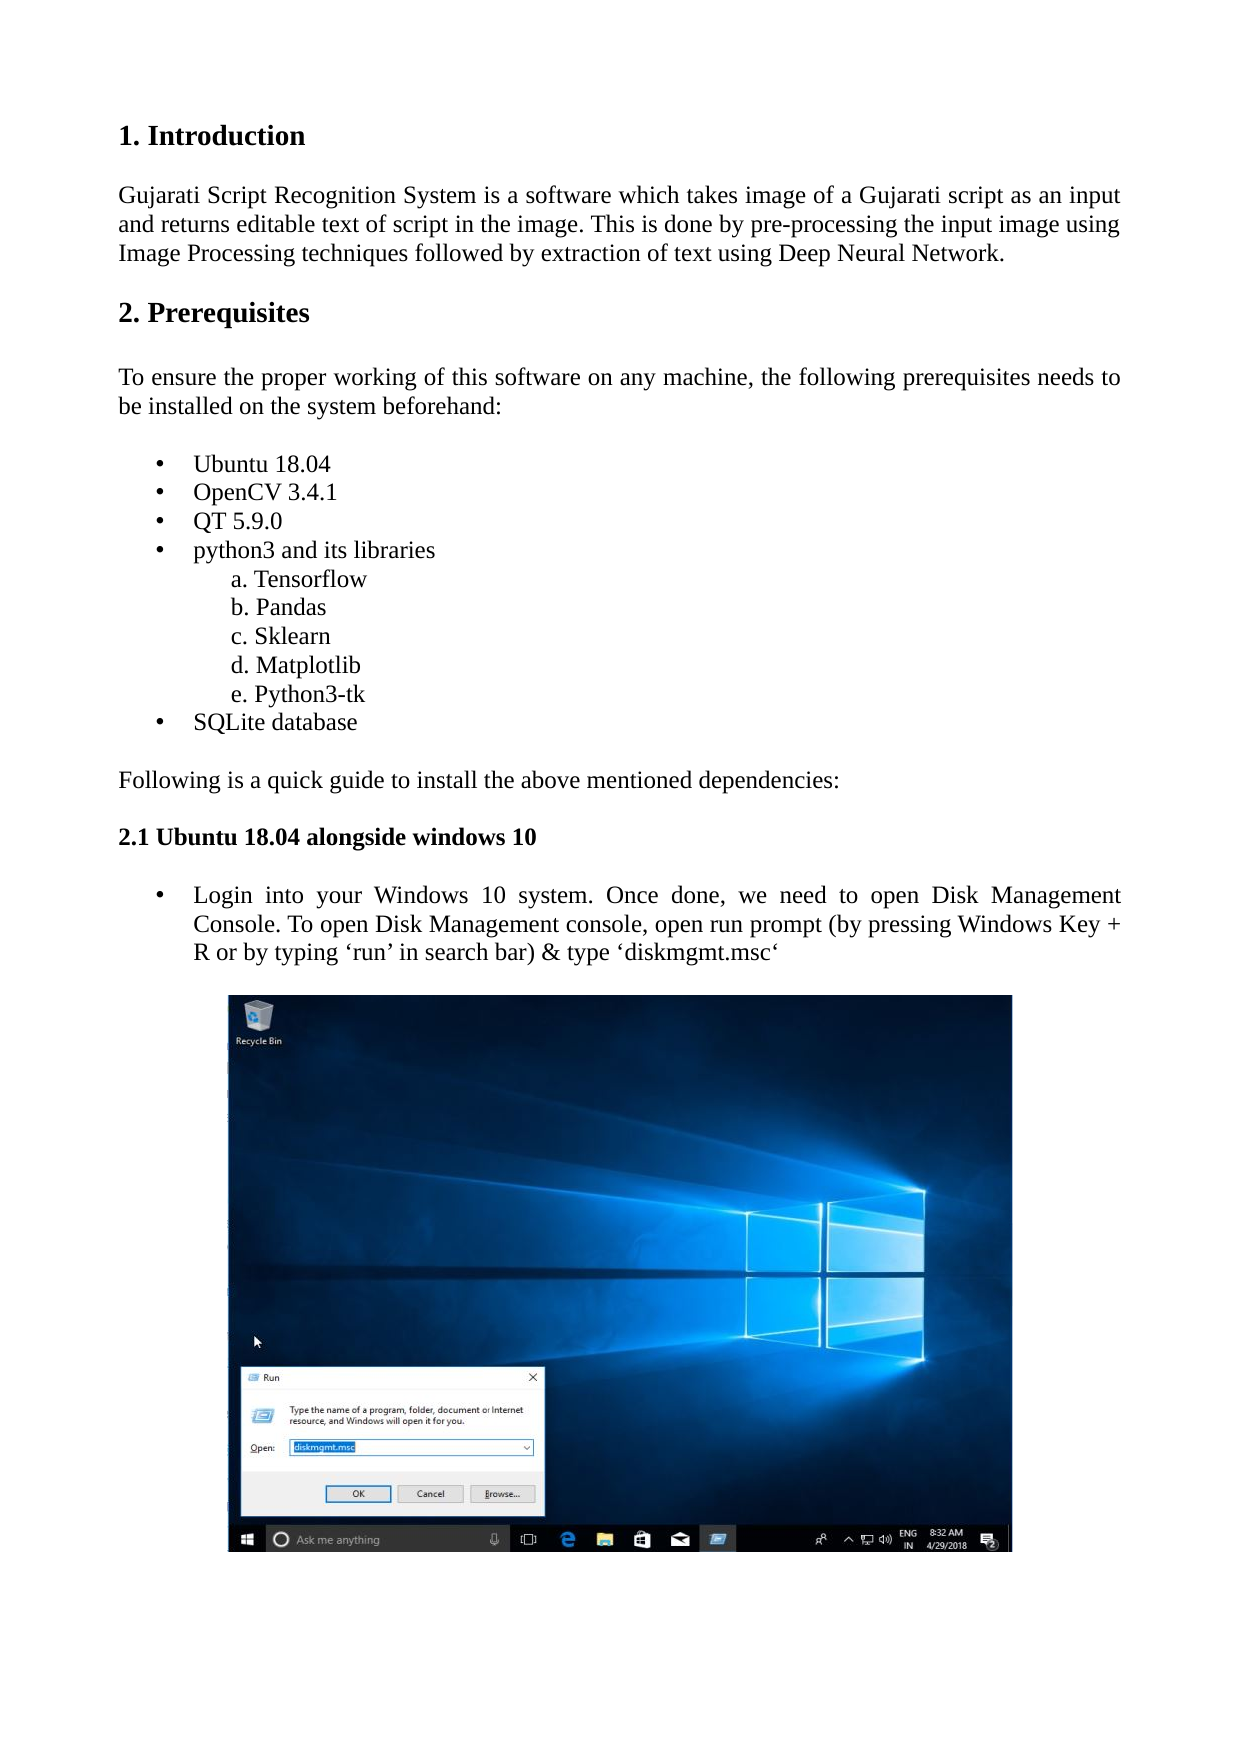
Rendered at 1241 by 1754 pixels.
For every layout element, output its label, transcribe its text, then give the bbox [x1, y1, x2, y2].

list Login into your Windows 10 system. Once done, we need to open Disk Management Console. To open Disk Management console, open run prompt (by pressing Windows Key + R or by typing ‘run’ in search bar) & type ‘diskmgmt.msc‘ [156, 880, 1122, 966]
list d. Matplotlib [193, 650, 1122, 679]
text 1. Introduction [118, 118, 1122, 152]
list QT 5.9.0 [156, 506, 1122, 535]
list python3 and its libraries [156, 535, 1122, 564]
picture [227, 995, 1013, 1552]
text Gujarati Script Recognition System is a software which takes image of a Gujarati script as an input and returns editable text of script in the image. This is done by pre-processing the input image using Image Processing techniques followed by extraction of text using Deep Neural Network. [118, 180, 1122, 267]
list OpenCV 3.4.1 [156, 477, 1122, 506]
list a. Tensorflow [193, 564, 1122, 592]
text To ensure the proper working of this software on any machine, the following prerequisites needs to be installed on the system beforehand: [118, 362, 1122, 420]
text 2. Prerequisites [118, 295, 1122, 329]
text Following is a quick guide to install the above mentioned dependencies: [118, 765, 1122, 794]
list b. Pandas [193, 592, 1122, 621]
list SQLite database [156, 707, 1122, 736]
list Ubuntu 18.04 [156, 449, 1122, 477]
text 2.1 Ubuntu 18.04 alongside windows 10 [118, 822, 1122, 851]
list e. Python3-tk [193, 679, 1122, 707]
list c. Sklearn [193, 621, 1122, 650]
